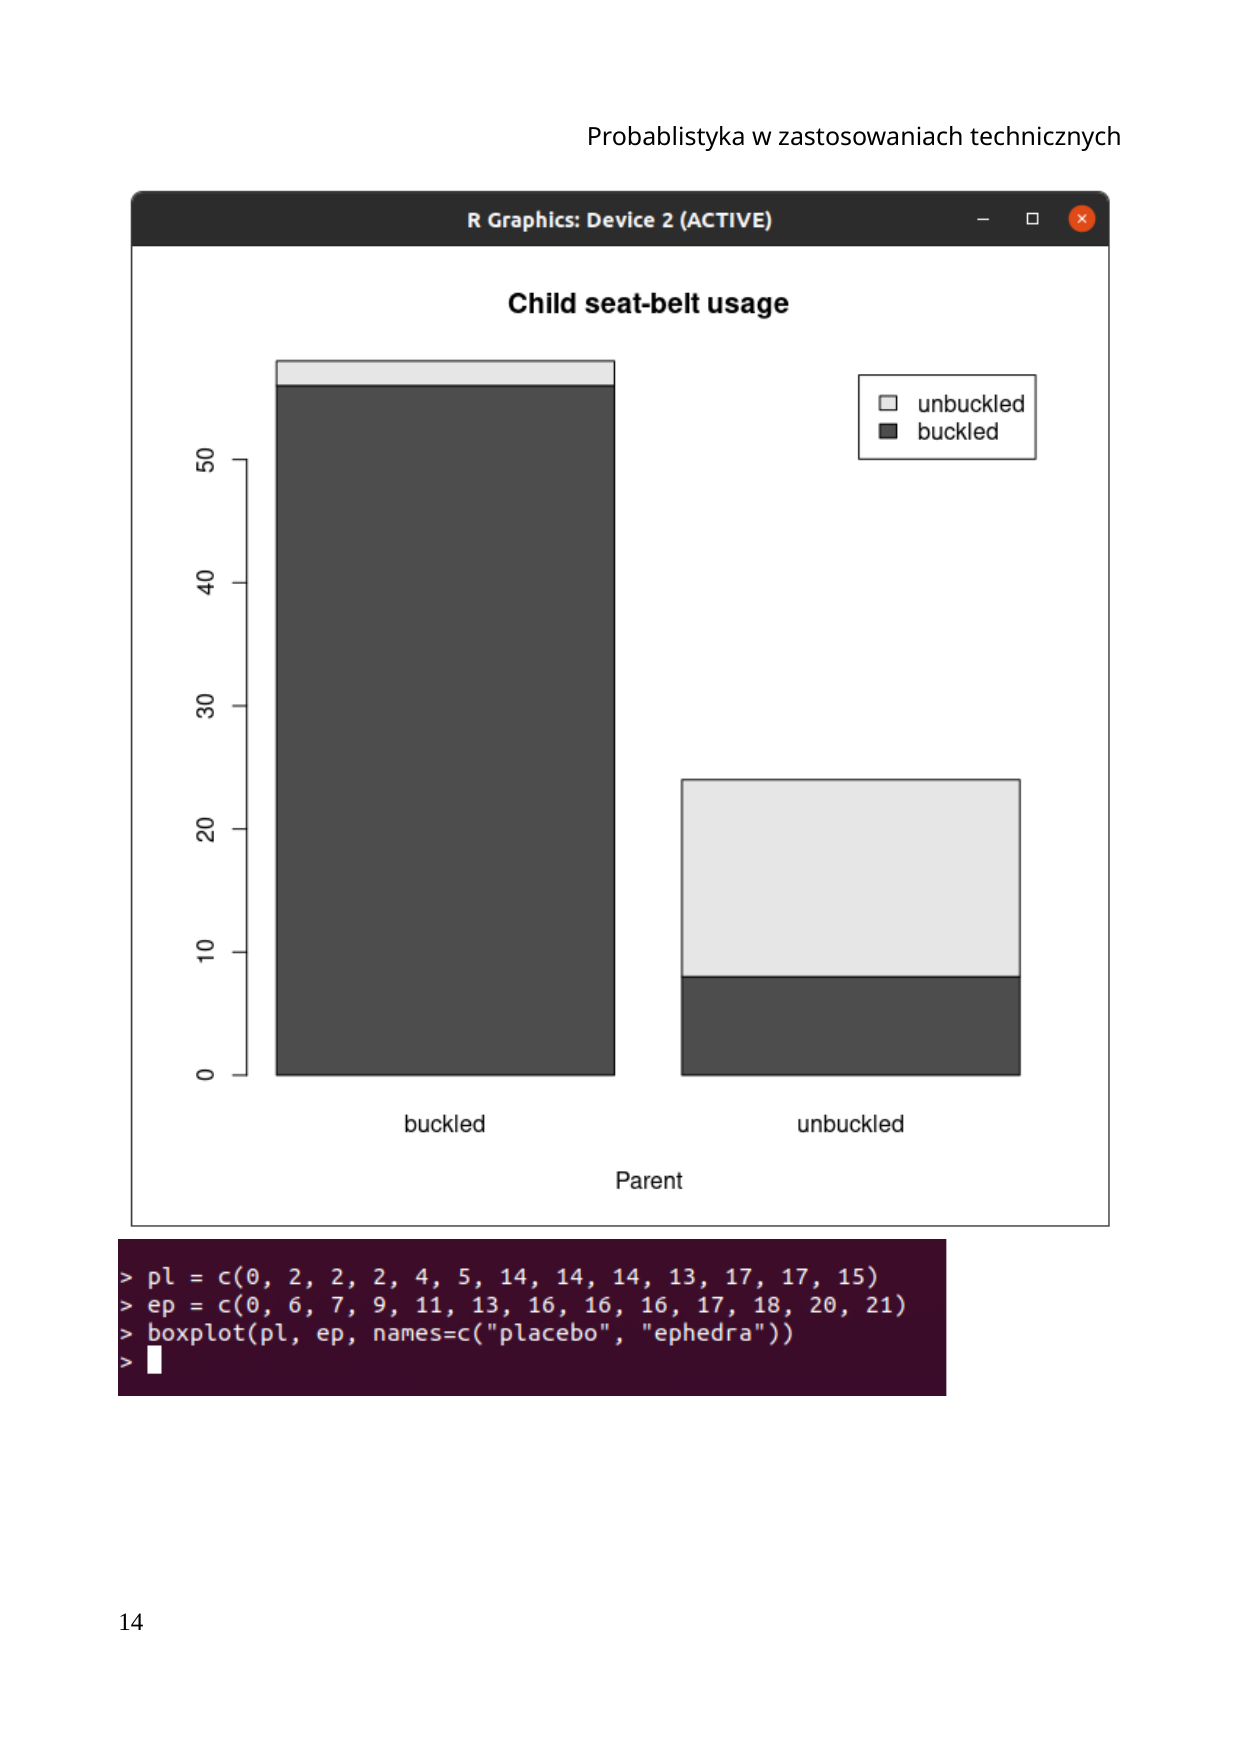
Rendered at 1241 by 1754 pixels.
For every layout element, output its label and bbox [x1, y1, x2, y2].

picture [118, 181, 1123, 1396]
